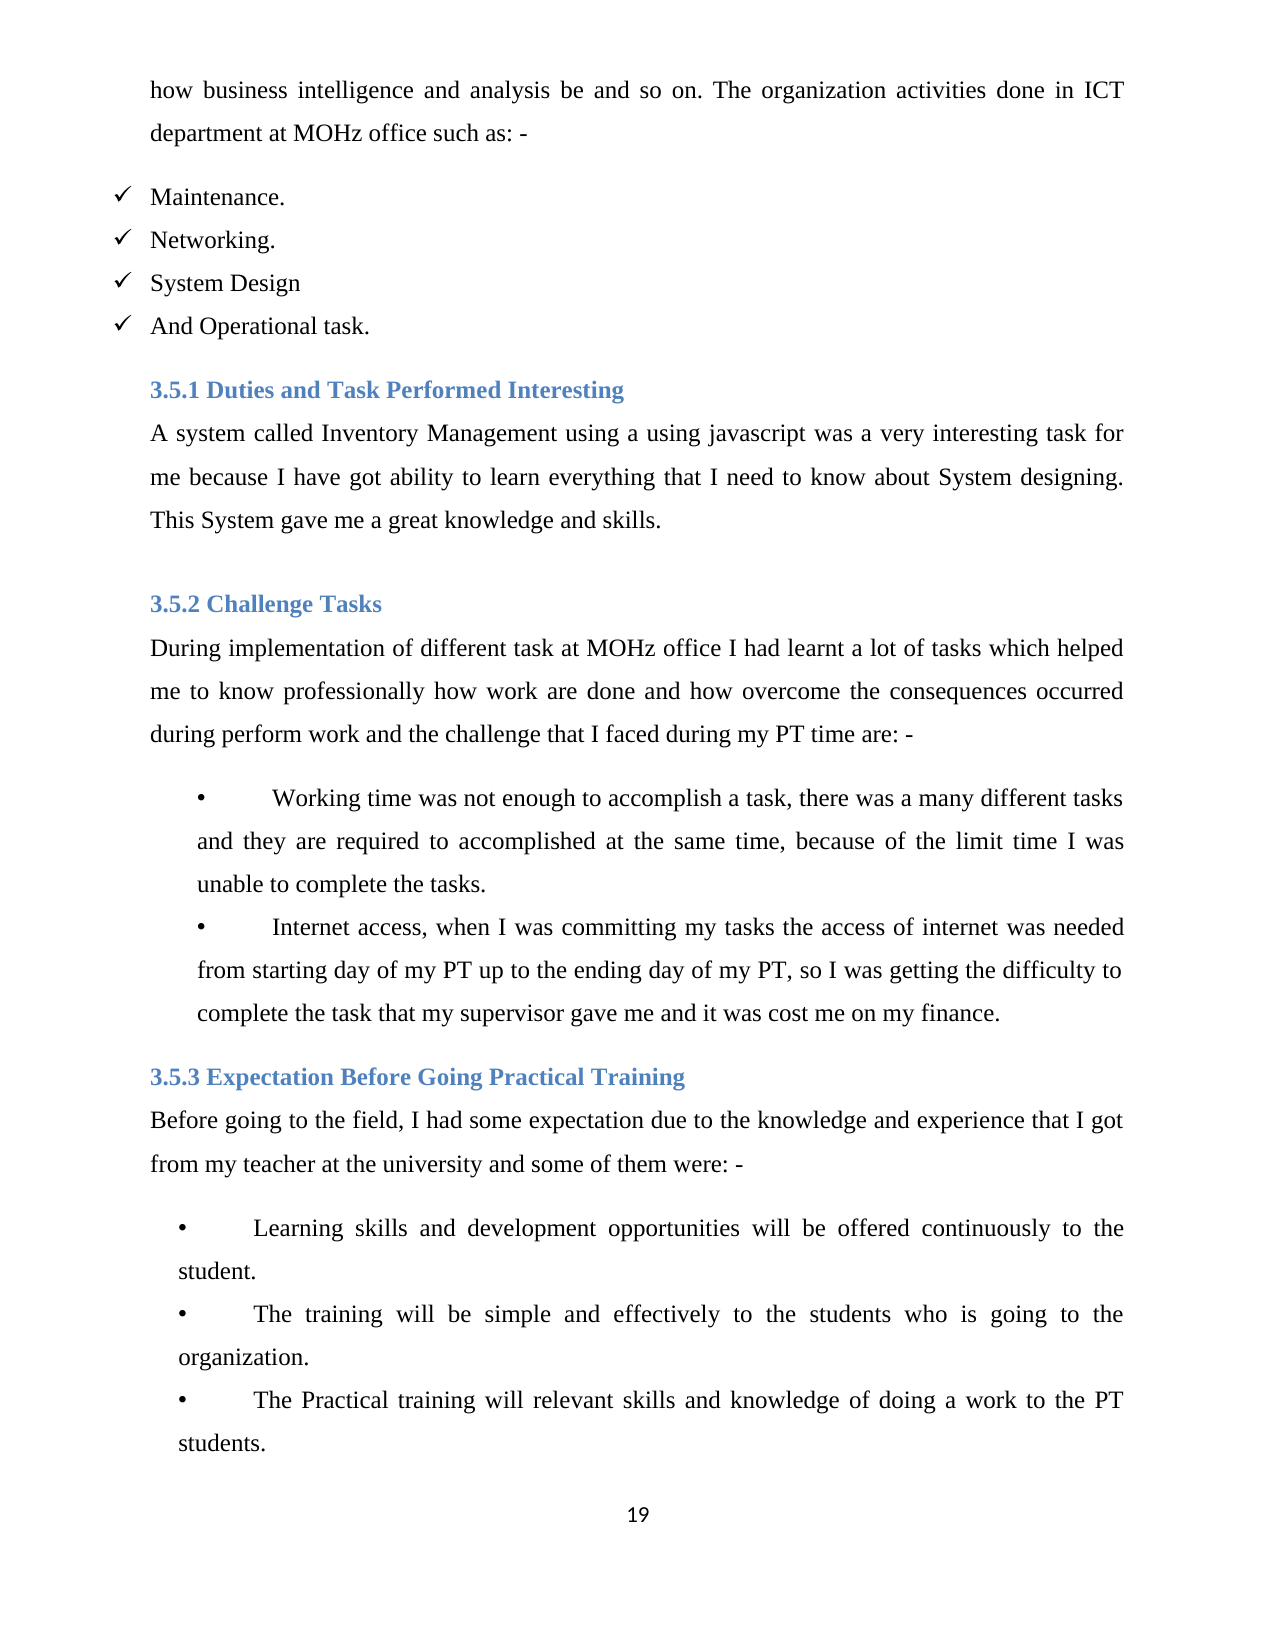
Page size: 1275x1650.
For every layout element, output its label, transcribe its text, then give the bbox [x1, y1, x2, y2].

list The Practical training will relevant skills and knowledge of doing a work to the PT students. [178, 1385, 1125, 1457]
subtitle 3.5.3 Expectation Before Going Practical Training [150, 1062, 1125, 1091]
list The training will be simple and effectively to the students who is going to the organization. [178, 1299, 1125, 1371]
list Maintenance. [112, 182, 1125, 211]
subtitle 3.5.1 Duties and Task Performed Interesting [150, 375, 1125, 404]
text A system called Inventory Management using a using javascript was a very interesting task for me because I have got ability to learn everything that I need to know about System designing. This System gave me a great knowledge and skills. [150, 418, 1125, 533]
subtitle 3.5.2 Challenge Tasks [150, 589, 1125, 618]
text During implementation of different task at MOHz office I had learnt a lot of tasks which helped me to know professionally how work are done and how overcome the consequences occurred during perform work and the challenge that I faced during my PT time are: - [150, 633, 1125, 748]
list Learning skills and development opportunities will be offered continuously to the student. [178, 1213, 1125, 1284]
text Before going to the field, I had some expectation due to the knowledge and experience that I got from my teacher at the university and some of them were: - [150, 1106, 1125, 1177]
list Networking. [112, 225, 1125, 254]
list System Design [112, 268, 1125, 297]
list Working time was not enough to accomplish a task, there was a many different tasks and they are required to accomplished at the same time, because of the limit time I was unable to complete the tasks. [197, 783, 1125, 898]
text how business intelligence and analysis be and so on. The organization activities done in ICT department at MOHz office such as: - [150, 75, 1125, 147]
list Internet access, when I was committing my tasks the access of internet was needed from starting day of my PT up to the ending day of my PT, so I was getting the difficulty to complete the task that my supervisor gave me and it was cost me on my finance. [197, 912, 1125, 1027]
list And Operational task. [112, 311, 1125, 340]
